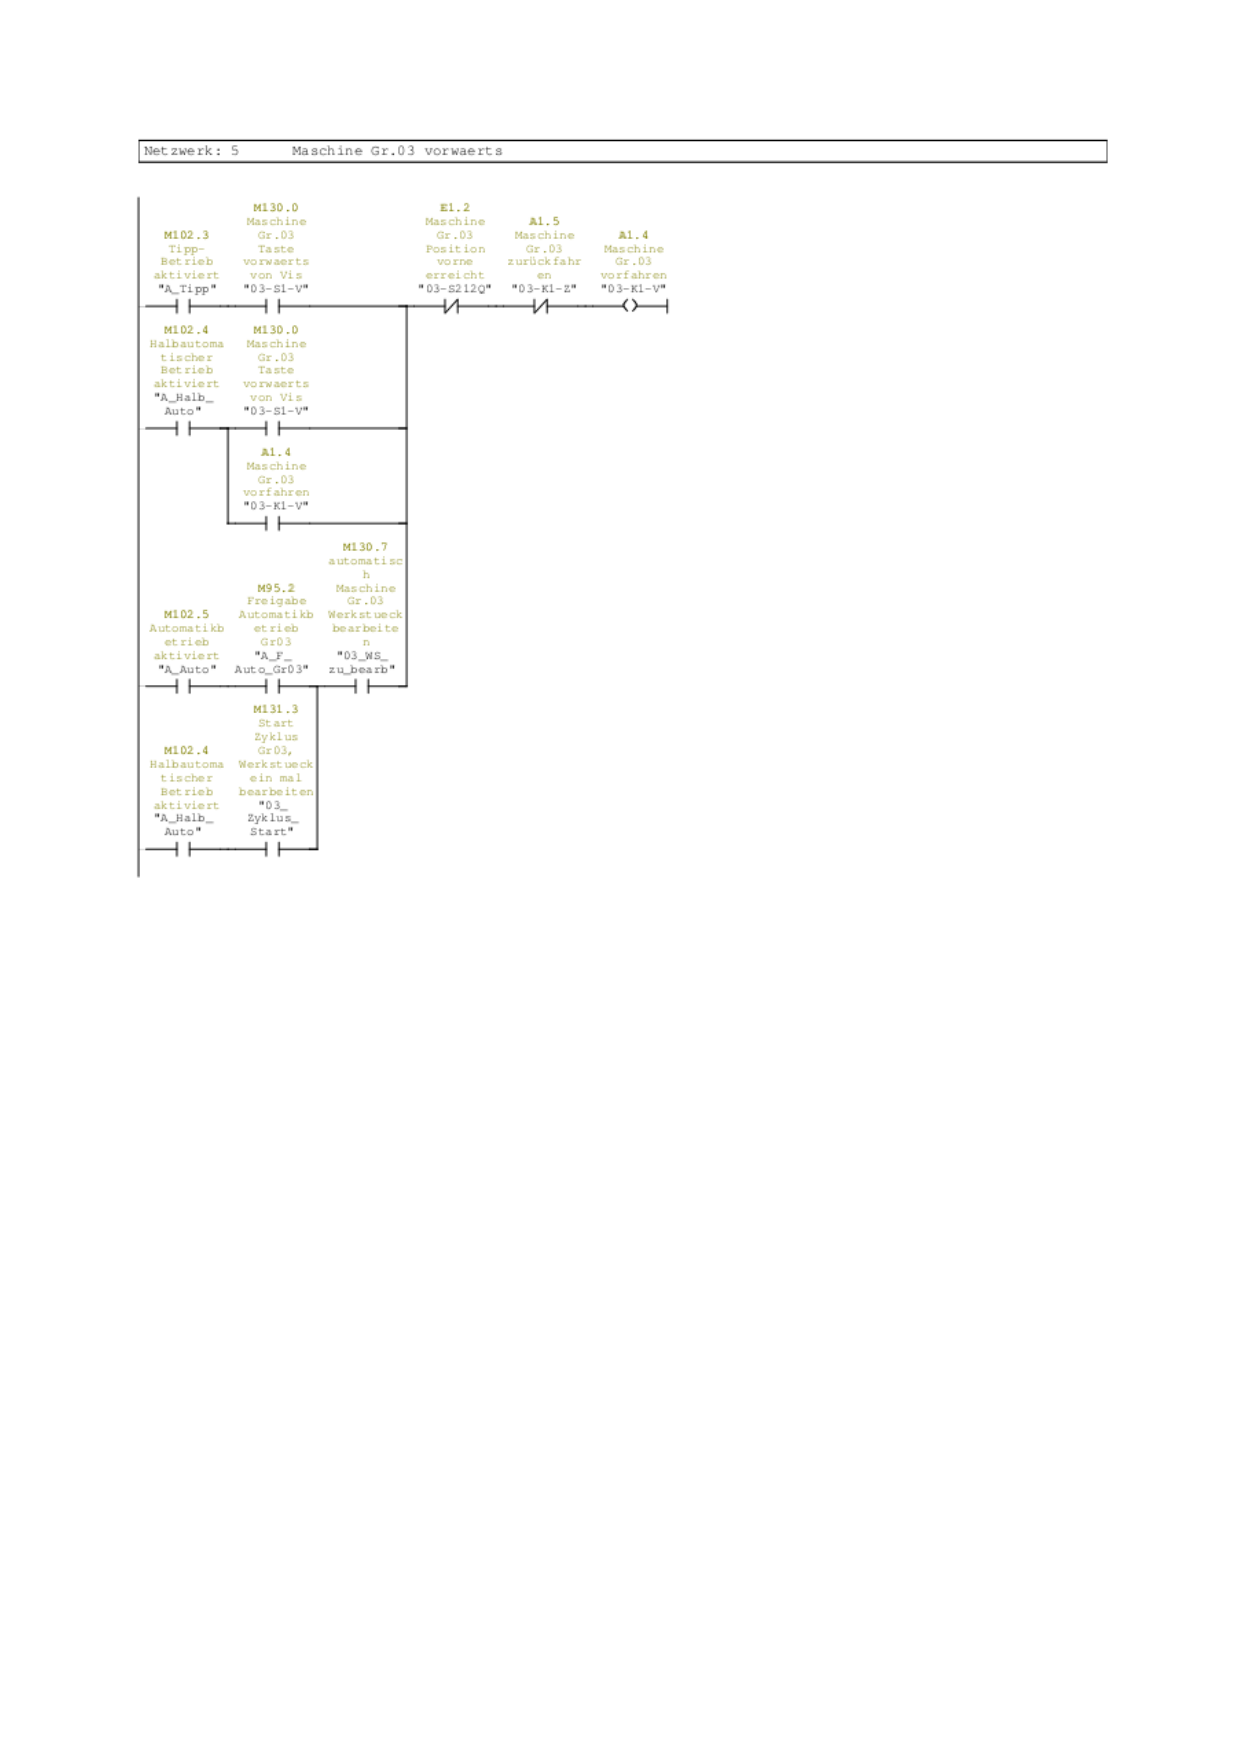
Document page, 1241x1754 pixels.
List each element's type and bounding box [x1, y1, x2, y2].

picture [118, 118, 1123, 915]
